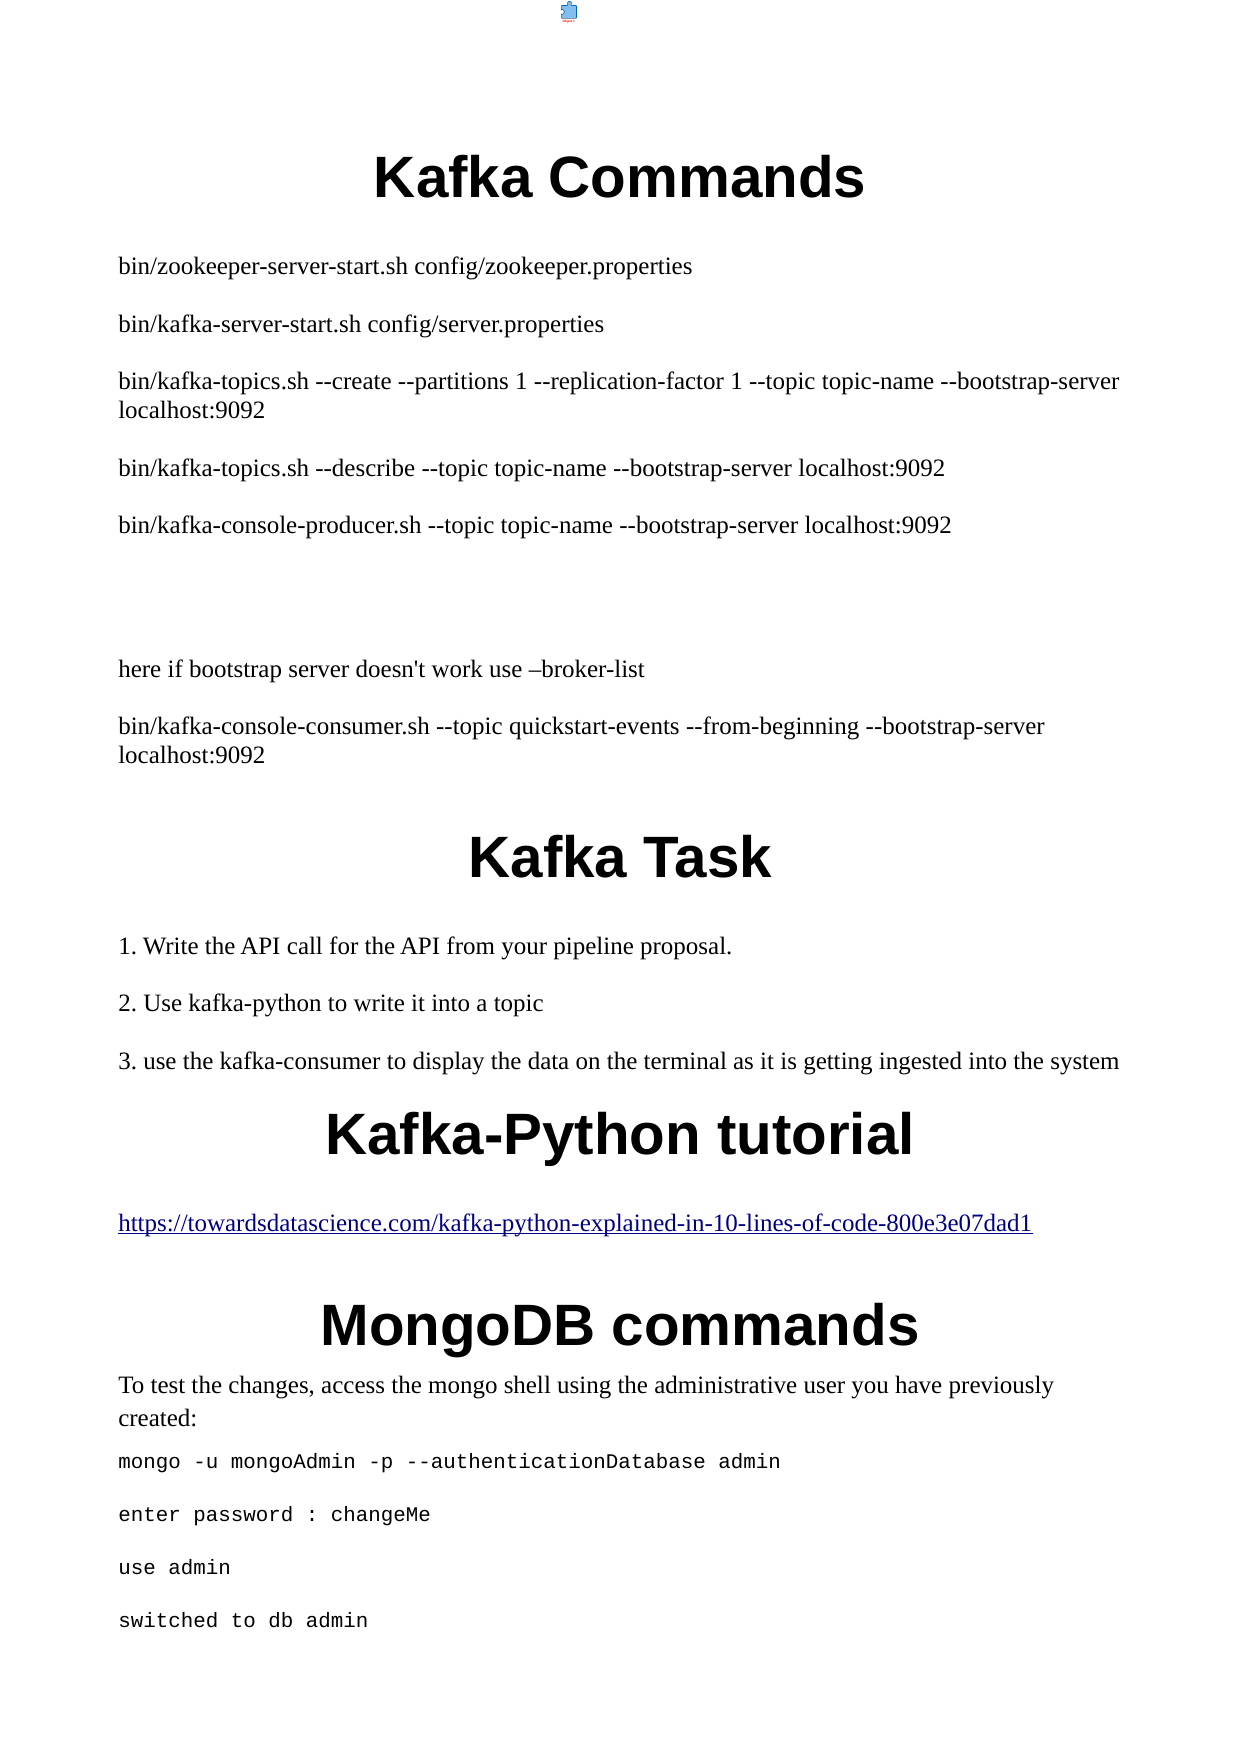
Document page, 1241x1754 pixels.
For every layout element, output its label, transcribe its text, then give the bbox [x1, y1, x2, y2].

text mongo -u mongoAdmin -p --authenticationDatabase admin [118, 1451, 1122, 1474]
text To test the changes, access the mongo shell using the administrative user you have previously created: [118, 1370, 1122, 1432]
text bin/kafka-topics.sh --describe --topic topic-name --bootstrap-server localhost:9092 [118, 453, 1122, 481]
text 3. use the kafka-consumer to display the data on the terminal as it is getting ingested into the system [118, 1046, 1122, 1075]
text bin/kafka-console-producer.sh --topic topic-name --bootstrap-server localhost:9092 [118, 510, 1122, 539]
title MongoDB commands [118, 1291, 1122, 1358]
text https://towardsdatascience.com/kafka-python-explained-in-10-lines-of-code-800e3e07dad1 [118, 1208, 1122, 1237]
text 2. Use kafka-python to write it into a topic [118, 988, 1122, 1017]
title Kafka Commands [118, 143, 1122, 210]
text switched to db admin [118, 1610, 1122, 1634]
text bin/kafka-console-consumer.sh --topic quickstart-events --from-beginning --bootstrap-server localhost:9092 [118, 711, 1122, 769]
text bin/kafka-server-start.sh config/server.properties [118, 309, 1122, 338]
title Kafka Task [118, 823, 1122, 890]
text bin/kafka-topics.sh --create --partitions 1 --replication-factor 1 --topic topic-name --bootstrap-server localhost:9092 [118, 366, 1122, 424]
text 1. Write the API call for the API from your pipeline proposal. [118, 931, 1122, 960]
text enter password : changeMe [118, 1504, 1122, 1528]
text use admin [118, 1557, 1122, 1581]
title Kafka-Python tutorial [118, 1100, 1122, 1167]
text bin/zookeeper-server-start.sh config/zookeeper.properties [118, 251, 1122, 280]
text here if bootstrap server doesn't work use –broker-list [118, 654, 1122, 683]
